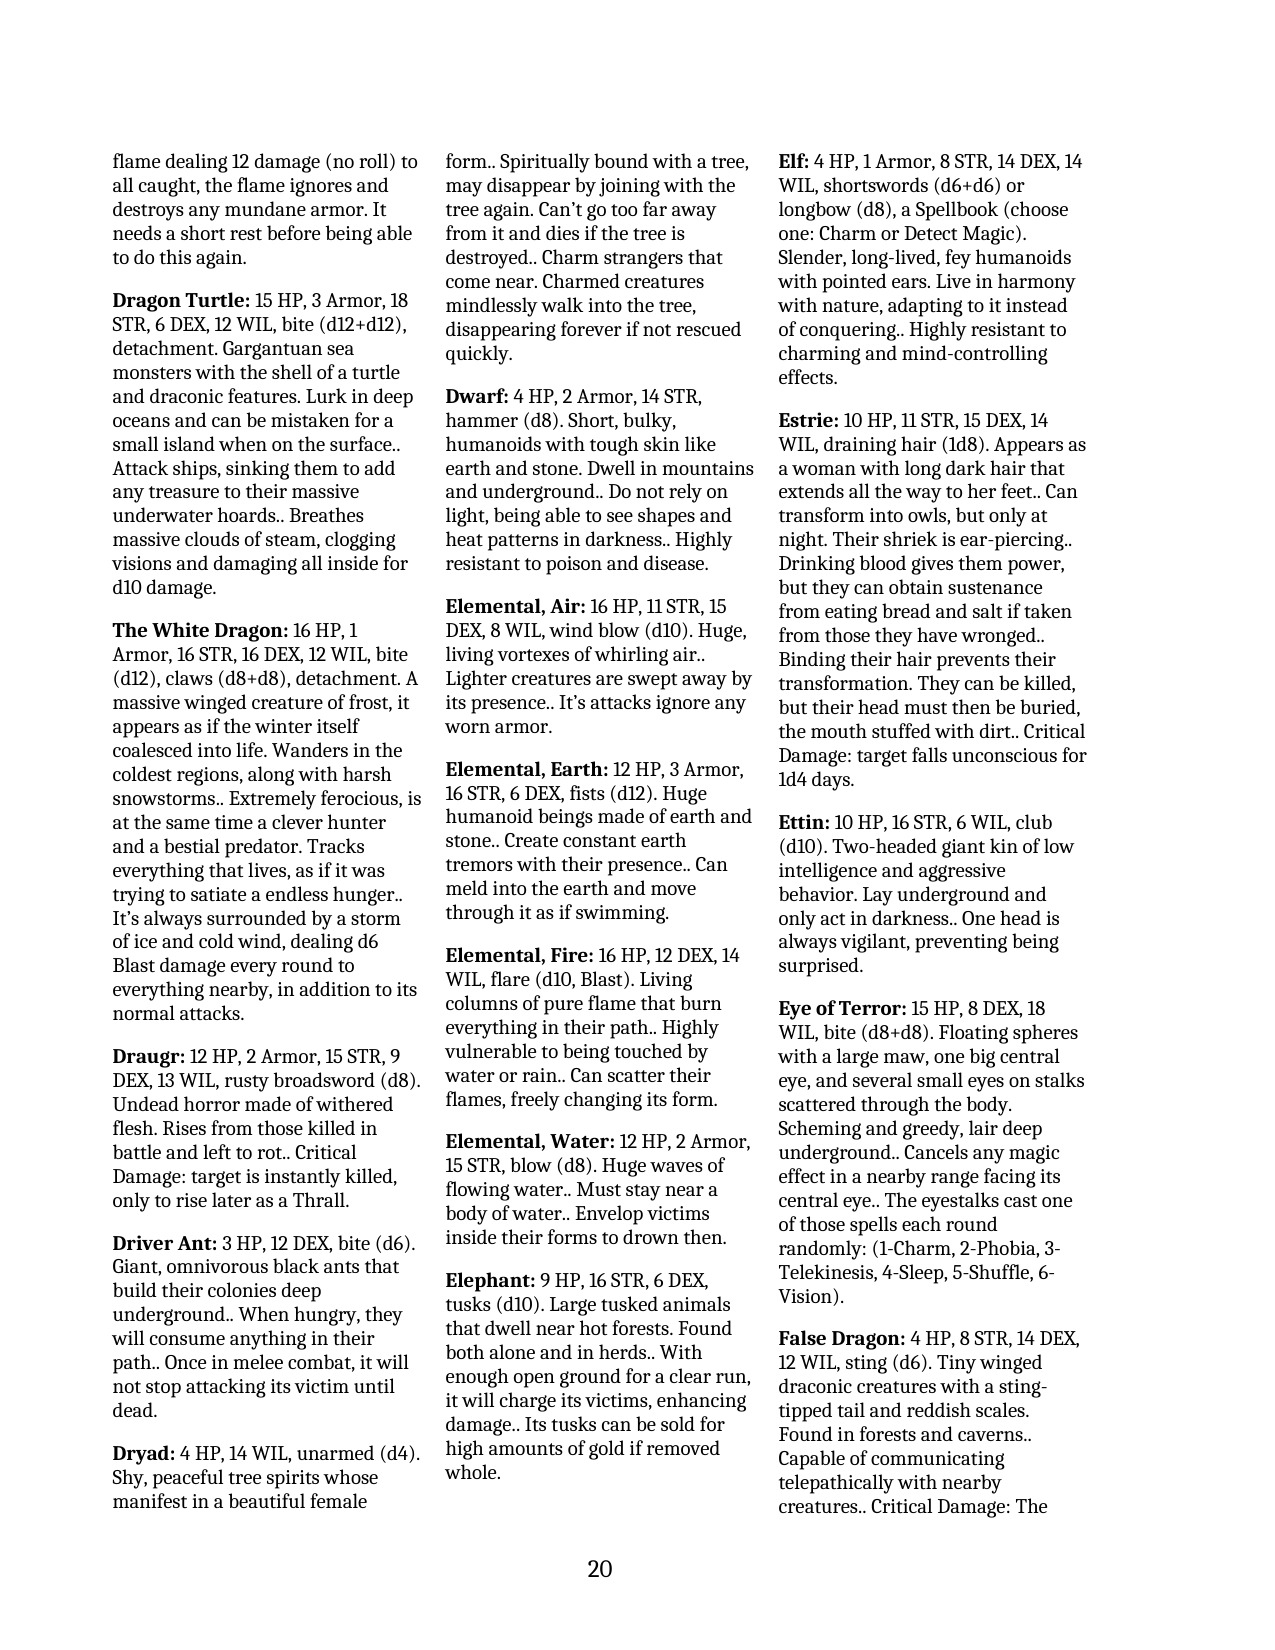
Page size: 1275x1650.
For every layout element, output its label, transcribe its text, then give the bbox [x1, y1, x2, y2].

text Elemental, Earth: 12 HP, 3 Armor, 16 STR, 6 DEX, fists (d12). Huge humanoid beings made of earth and stone.. Create constant earth tremors with their presence.. Can meld into the earth and move through it as if swimming. [445, 757, 754, 925]
text Elf: 4 HP, 1 Armor, 8 STR, 14 DEX, 14 WIL, shortswords (d6+d6) or longbow (d8), a Spellbook (choose one: Charm or Detect Magic). Slender, long-lived, fey humanoids with pointed ears. Live in harmony with nature, adapting to it instead of conquering.. Highly resistant to charming and mind-controlling effects. [778, 150, 1087, 389]
text Elemental, Water: 12 HP, 2 Armor, 15 STR, blow (d8). Huge waves of flowing water.. Must stay near a body of water.. Envelop victims inside their forms to drown then. [445, 1130, 754, 1250]
text Elephant: 9 HP, 16 STR, 6 DEX, tusks (d10). Large tusked animals that dwell near hot forests. Found both alone and in herds.. With enough open ground for a clear run, it will charge its victims, enhancing damage.. Its tusks can be sold for high amounts of gold if removed whole. [445, 1269, 754, 1484]
text Elemental, Fire: 16 HP, 12 DEX, 14 WIL, flare (d10, Blast). Living columns of pure flame that burn everything in their path.. Highly vulnerable to being touched by water or rain.. Can scatter their flames, freely changing its form. [445, 944, 754, 1111]
text False Dragon: 4 HP, 8 STR, 14 DEX, 12 WIL, sting (d6). Tiny winged draconic creatures with a sting-tipped tail and reddish scales. Found in forests and caverns.. Capable of communicating telepathically with nearby creatures.. Critical Damage: The [778, 1327, 1087, 1519]
text Elemental, Air: 16 HP, 11 STR, 15 DEX, 8 WIL, wind blow (d10). Huge, living vortexes of whirling air.. Lighter creatures are swept away by its presence.. It’s attacks ignore any worn armor. [445, 595, 754, 738]
text Draugr: 12 HP, 2 Armor, 15 STR, 9 DEX, 13 WIL, rusty broadsword (d8). Undead horror made of withered flesh. Rises from those killed in battle and left to rot.. Critical Damage: target is instantly killed, only to rise later as a Thrall. [112, 1045, 421, 1212]
text Estrie: 10 HP, 11 STR, 15 DEX, 14 WIL, draining hair (1d8). Appears as a woman with long dark hair that extends all the way to her feet.. Can transform into owls, but only at night. Their shriek is ear-piercing.. Drinking blood gives them power, but they can obtain sustenance from eating bread and salt if taken from those they have wronged.. Binding their hair prevents their transformation. They can be killed, but their head must then be buried, the mouth stuffed with dirt.. Critical Damage: target falls unconscious for 1d4 days. [778, 408, 1087, 792]
text Dwarf: 4 HP, 2 Armor, 14 STR, hammer (d8). Short, bulky, humanoids with tough skin like earth and stone. Dwell in mountains and underground.. Do not rely on light, being able to see shapes and heat patterns in darkness.. Highly resistant to poison and disease. [445, 384, 754, 576]
text Ettin: 10 HP, 16 STR, 6 WIL, club (d10). Two-headed giant kin of low intelligence and aggressive behavior. Lay underground and only act in darkness.. One head is always vigilant, preventing being surprised. [778, 810, 1087, 978]
text Dragon Turtle: 15 HP, 3 Armor, 18 STR, 6 DEX, 12 WIL, bite (d12+d12), detachment. Gargantuan sea monsters with the shell of a turtle and draconic features. Lurk in deep oceans and can be mistaken for a small island when on the surface.. Attack ships, sinking them to add any treasure to their massive underwater hoards.. Breathes massive clouds of steam, clogging visions and damaging all inside for d10 damage. [112, 288, 421, 600]
text Driver Ant: 3 HP, 12 DEX, bite (d6). Giant, omnivorous black ants that build their colonies deep underground.. When hungry, they will consume anything in their path.. Once in melee combat, it will not stop attacking its victim until dead. [112, 1231, 421, 1423]
text The White Dragon: 16 HP, 1 Armor, 16 STR, 16 DEX, 12 WIL, bite (d12), claws (d8+d8), detachment. A massive winged creature of frost, it appears as if the winter itself coalesced into life. Wanders in the coldest regions, along with harsh snowstorms.. Extremely ferocious, is at the same time a clever hunter and a bestial predator. Tracks everything that lives, as if it was trying to satiate a endless hunger.. It’s always surrounded by a storm of ice and cold wind, dealing d6 Blast damage every round to everything nearby, in addition to its normal attacks. [112, 619, 421, 1026]
text flame dealing 12 damage (no roll) to all caught, the flame ignores and destroys any mundane armor. It needs a short rest before being able to do this again. [112, 150, 421, 270]
text Eye of Terror: 15 HP, 8 DEX, 18 WIL, bite (d8+d8). Floating spheres with a large maw, one big central eye, and several small eyes on stalks scattered through the body. Scheming and greedy, lair deep underground.. Cancels any magic effect in a nearby range facing its central eye.. The eyestalks cast one of those spells each round randomly: (1-Charm, 2-Phobia, 3-Telekinesis, 4-Sleep, 5-Shuffle, 6-Vision). [778, 997, 1087, 1308]
text form.. Spiritually bound with a tree, may disappear by joining with the tree again. Can’t go too far away from it and dies if the tree is destroyed.. Charm strangers that come near. Charmed creatures mindlessly walk into the tree, disappearing forever if not rescued quickly. [445, 150, 754, 366]
text Dryad: 4 HP, 14 WIL, unarmed (d4). Shy, peaceful tree spirits whose manifest in a beautiful female [112, 1442, 421, 1513]
